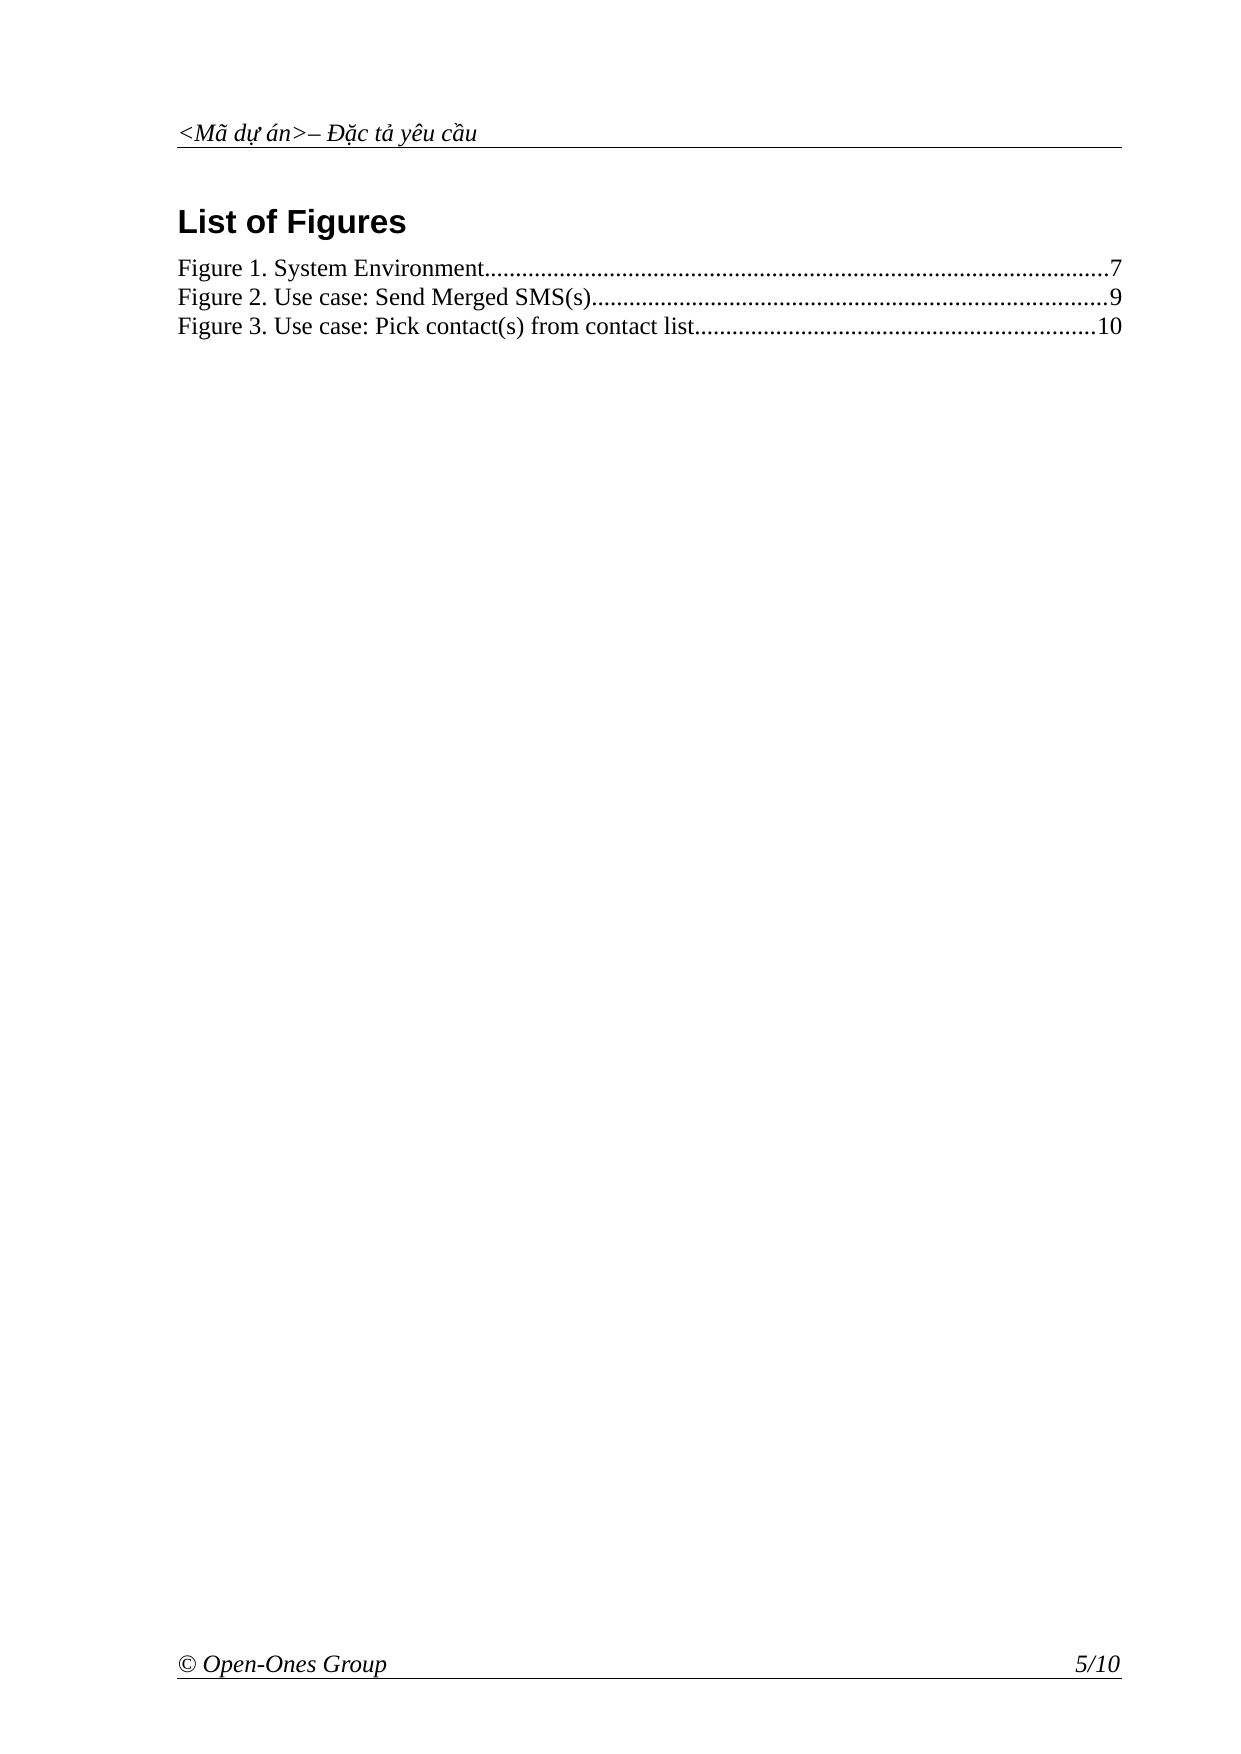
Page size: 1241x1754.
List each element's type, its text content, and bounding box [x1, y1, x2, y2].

text Figure 2. Use case: Send Merged SMS(s). 9 [177, 282, 1122, 311]
subtitle List of Figures [177, 202, 1122, 241]
text Figure 3. Use case: Pick contact(s) from contact list. 10 [177, 311, 1122, 339]
text Figure 1. System Environment. 7 [177, 253, 1122, 282]
